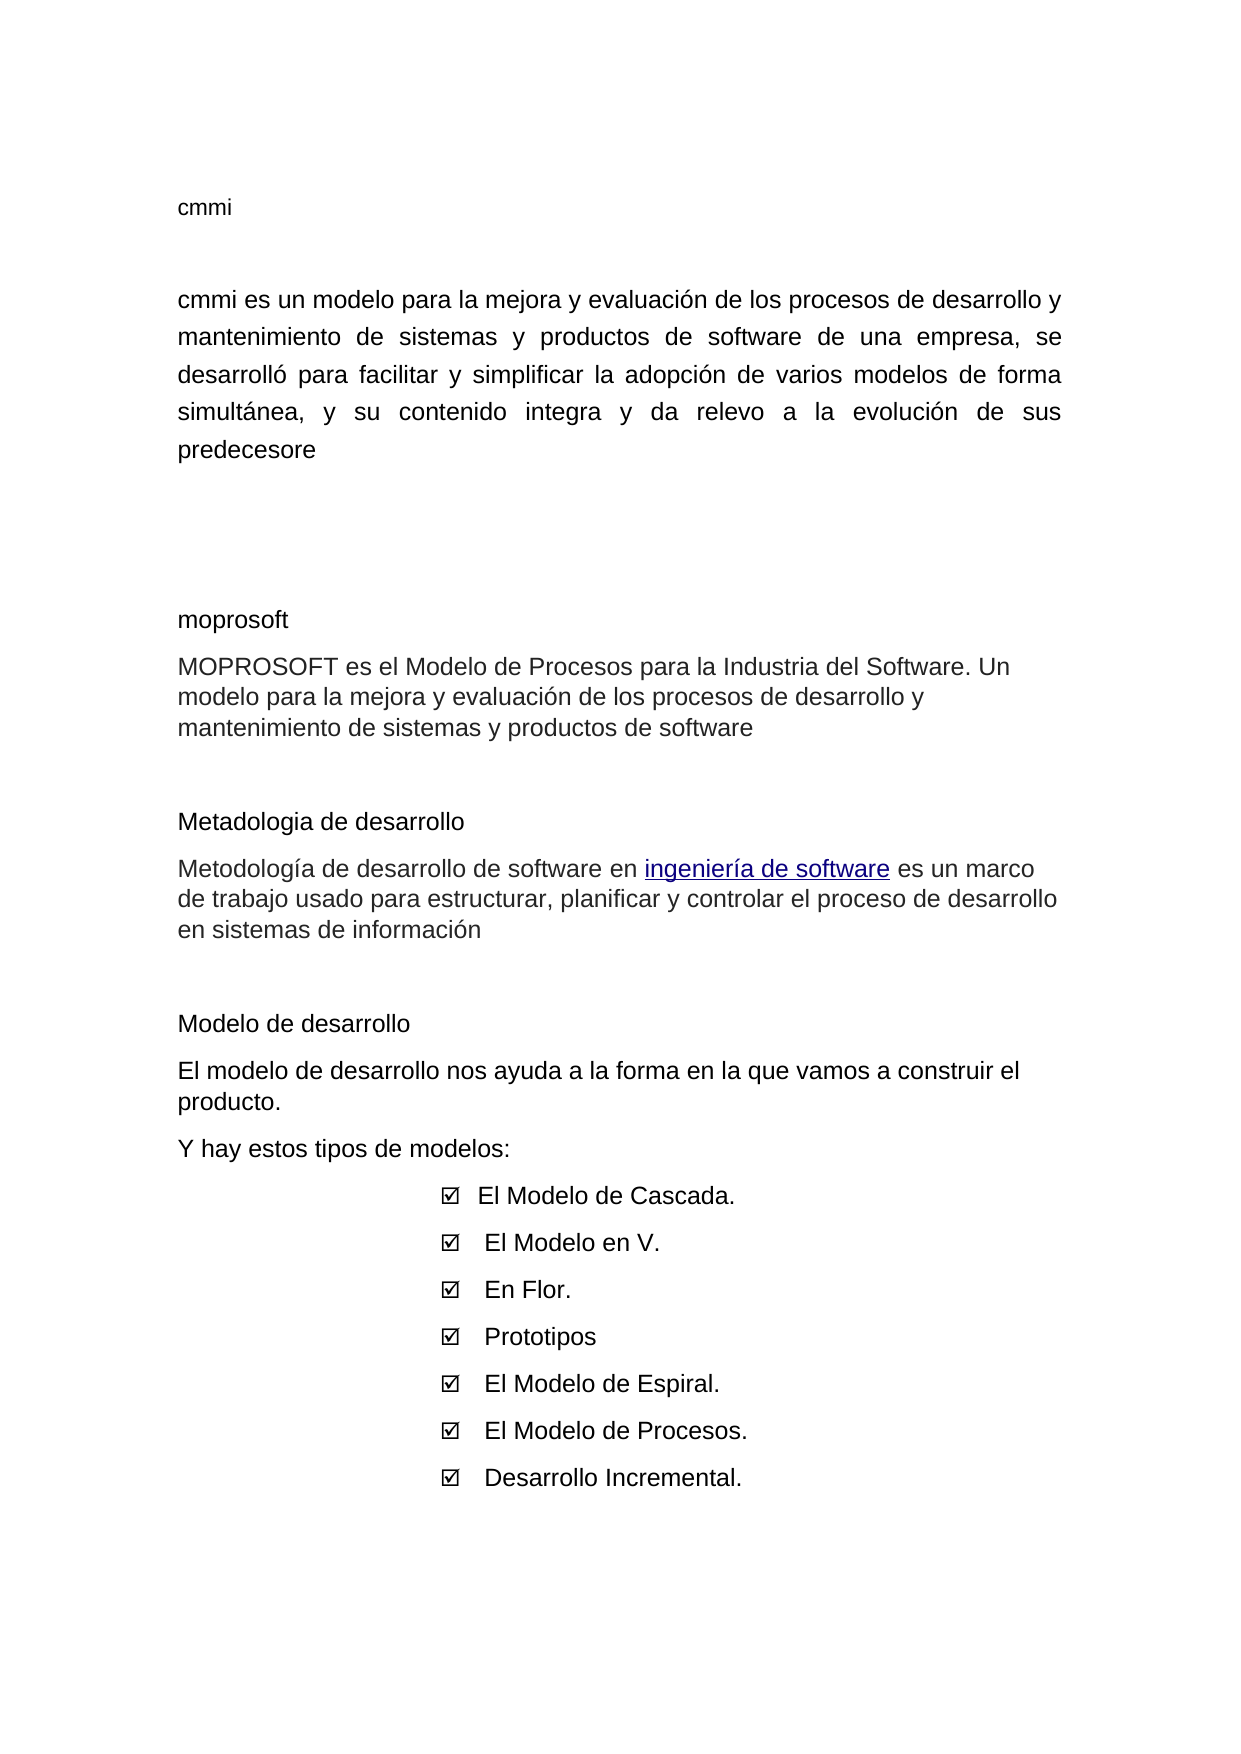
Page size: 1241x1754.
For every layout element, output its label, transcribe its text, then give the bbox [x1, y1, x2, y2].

text Modelo de desarrollo [177, 1009, 1063, 1038]
list El Modelo de Procesos. [440, 1416, 1063, 1445]
text MOPROSOFT es el Modelo de Procesos para la Industria del Software. Un modelo para la mejora y evaluación de los procesos de desarrollo y mantenimiento de sistemas y productos de software [177, 652, 1063, 741]
list El Modelo de Cascada. [440, 1181, 1063, 1209]
text cmmi es un modelo para la mejora y evaluación de los procesos de desarrollo y mantenimiento de sistemas y productos de software de una empresa, se desarrolló para facilitar y simplificar la adopción de varios modelos de forma simultánea, y su contenido integra y da relevo a la evolución de sus predecesore [177, 276, 1063, 463]
text El modelo de desarrollo nos ayuda a la forma en la que vamos a construir el producto. [177, 1056, 1063, 1115]
text moprosoft [177, 605, 1063, 633]
list El Modelo de Espiral. [440, 1369, 1063, 1398]
text Metadologia de desarrollo [177, 807, 1063, 836]
text cmmi [177, 194, 1063, 220]
list Desarrollo Incremental. [440, 1463, 1063, 1492]
list Prototipos [440, 1322, 1063, 1351]
text Metodología de desarrollo de software en ingeniería de software es un marco de trabajo usado para estructurar, planificar y controlar el proceso de desarrollo en sistemas de información [177, 854, 1063, 943]
list En Flor. [440, 1275, 1063, 1303]
list El Modelo en V. [440, 1228, 1063, 1256]
text Y hay estos tipos de modelos: [177, 1133, 1063, 1162]
